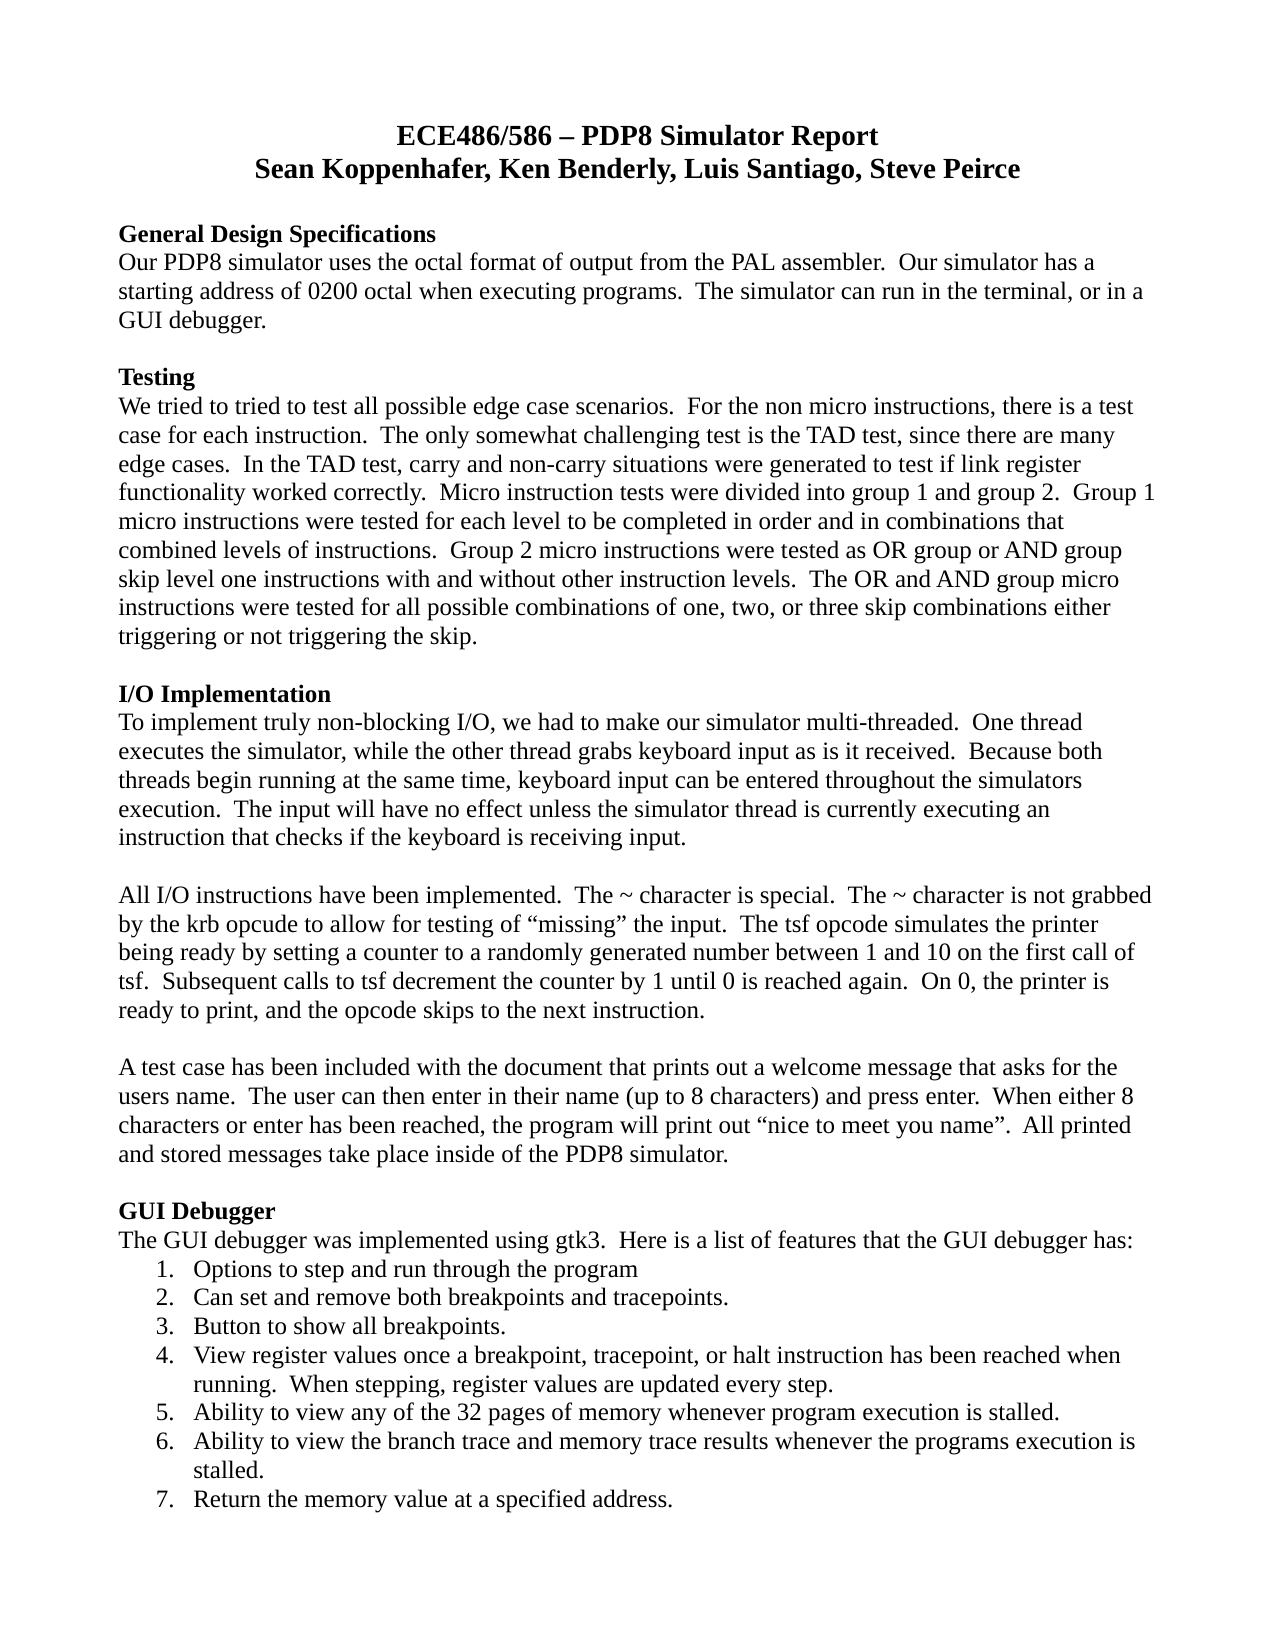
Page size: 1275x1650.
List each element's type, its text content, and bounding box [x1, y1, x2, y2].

text ECE486/586 – PDP8 Simulator Report [118, 118, 1157, 152]
text We tried to tried to test all possible edge case scenarios. For the non micro instructions, there is a test case for each instruction. The only somewhat challenging test is the TAD test, since there are many edge cases. In the TAD test, carry and non-carry situations were generated to test if link register functionality worked correctly. Micro instruction tests were divided into group 1 and group 2. Group 1 micro instructions were tested for each level to be completed in order and in combinations that combined levels of instructions. Group 2 micro instructions were tested as OR group or AND group skip level one instructions with and without other instruction levels. The OR and AND group micro instructions were tested for all possible combinations of one, two, or three skip combinations either triggering or not triggering the skip. [118, 391, 1157, 650]
list Ability to view the branch trace and memory trace results whenever the programs execution is stalled. [156, 1426, 1157, 1484]
list Return the memory value at a specified address. [156, 1484, 1157, 1512]
text The GUI debugger was implemented using gtk3. Here is a list of features that the GUI debugger has: [118, 1225, 1157, 1254]
text GUI Debugger [118, 1196, 1157, 1225]
text General Design Specifications [118, 219, 1157, 247]
text All I/O instructions have been implemented. The ~ character is special. The ~ character is not grabbed by the krb opcude to allow for testing of “missing” the input. The tsf opcode simulates the printer being ready by setting a counter to a randomly generated number between 1 and 10 on the first call of tsf. Subsequent calls to tsf decrement the counter by 1 until 0 is reached again. On 0, the printer is ready to print, and the opcode skips to the next instruction. [118, 880, 1157, 1024]
list Ability to view any of the 32 pages of memory whenever program execution is stalled. [156, 1397, 1157, 1426]
list Button to show all breakpoints. [156, 1311, 1157, 1340]
list Can set and remove both breakpoints and tracepoints. [156, 1282, 1157, 1311]
list Options to step and run through the program [156, 1254, 1157, 1282]
text Our PDP8 simulator uses the octal format of output from the PAL assembler. Our simulator has a starting address of 0200 octal when executing programs. The simulator can run in the terminal, or in a GUI debugger. [118, 247, 1157, 334]
text A test case has been included with the document that prints out a welcome message that asks for the users name. The user can then enter in their name (up to 8 characters) and press enter. When either 8 characters or enter has been reached, the program will print out “nice to meet you name”. All printed and stored messages take place inside of the PDP8 simulator. [118, 1052, 1157, 1167]
text To implement truly non-blocking I/O, we had to make our simulator multi-threaded. One thread executes the simulator, while the other thread grabs keyboard input as is it received. Because both threads begin running at the same time, keyboard input can be entered throughout the simulators execution. The input will have no effect unless the simulator thread is currently executing an instruction that checks if the keyboard is receiving input. [118, 707, 1157, 851]
text Testing [118, 362, 1157, 391]
list View register values once a breakpoint, tracepoint, or halt instruction has been reached when running. When stepping, register values are updated every step. [156, 1340, 1157, 1397]
text I/O Implementation [118, 679, 1157, 707]
text Sean Koppenhafer, Ken Benderly, Luis Santiago, Steve Peirce [118, 152, 1157, 185]
